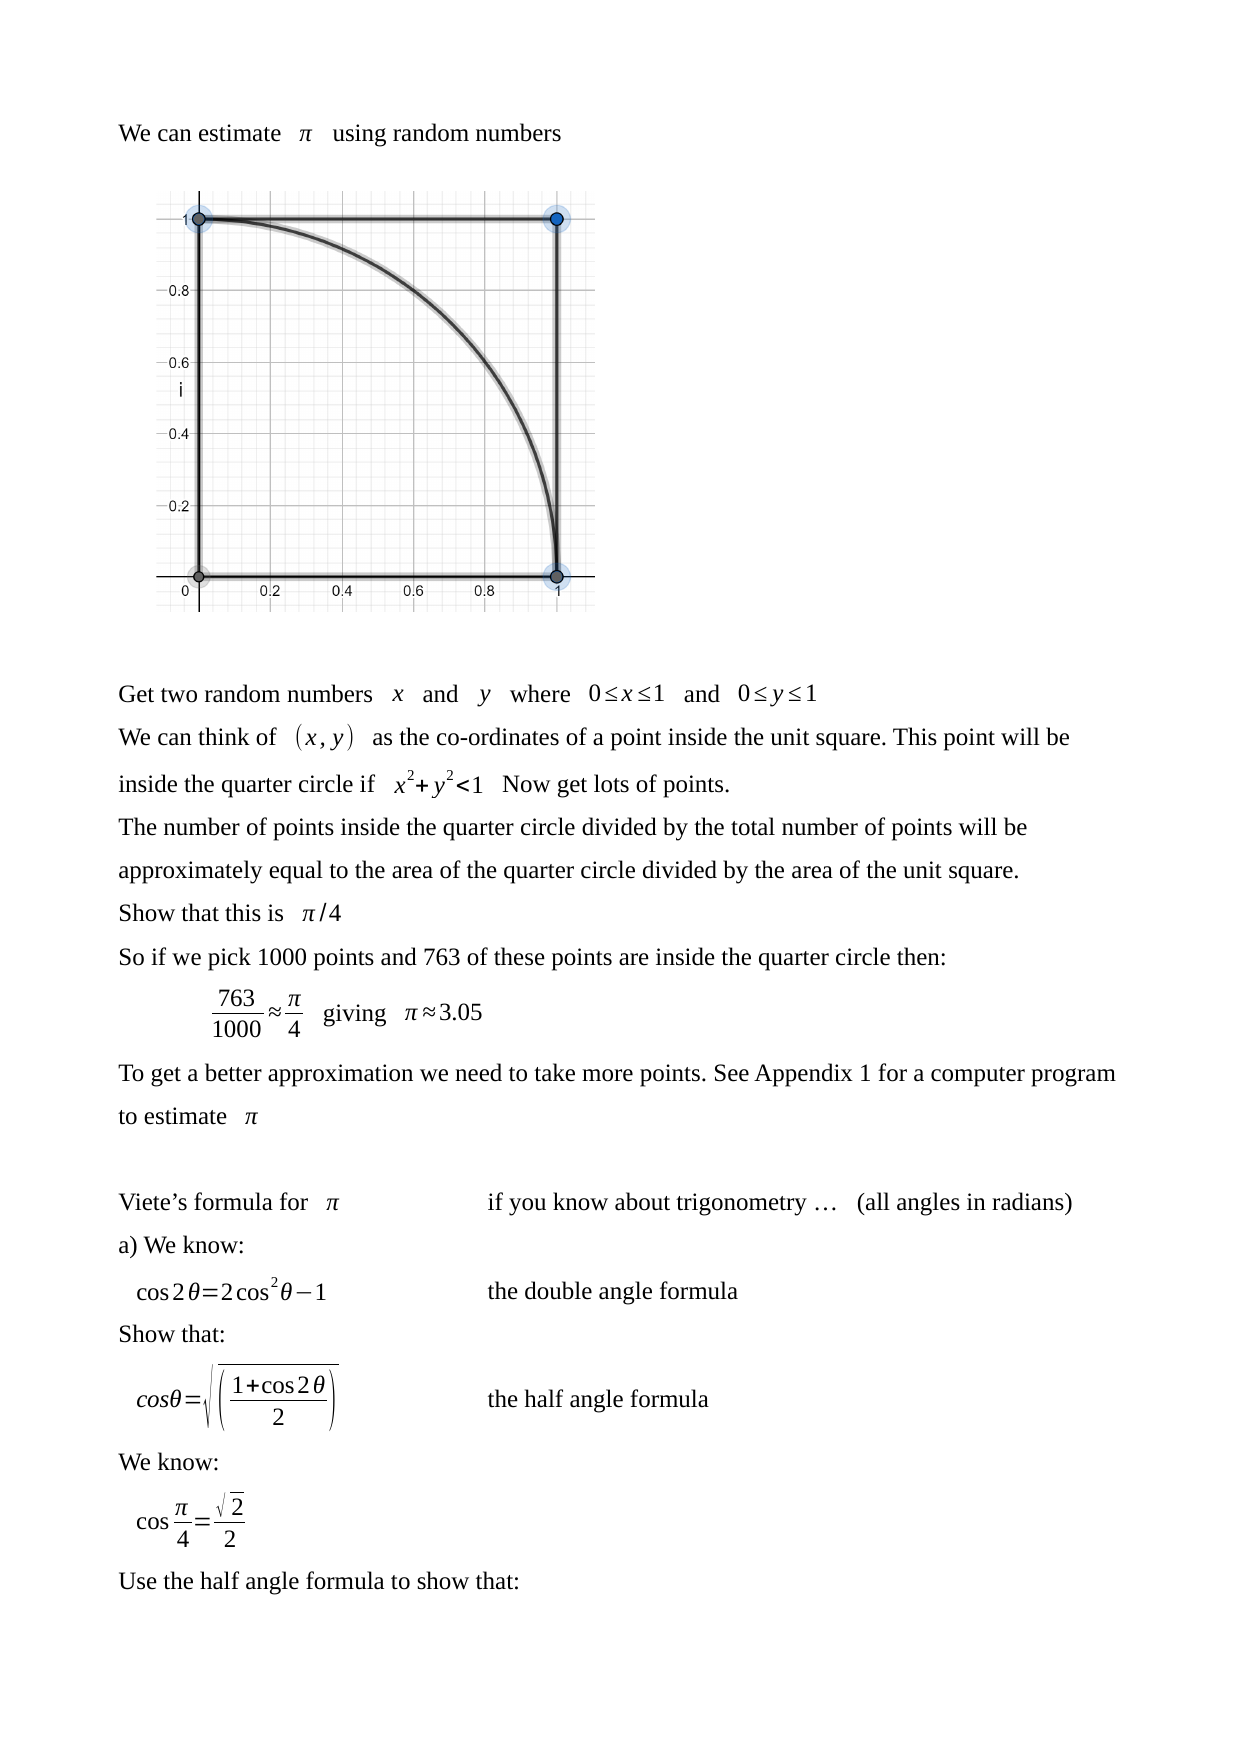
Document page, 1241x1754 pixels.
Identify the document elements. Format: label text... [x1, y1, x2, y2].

text To get a better approximation we need to take more points. See Appendix 1 for a computer program to estimate [118, 1058, 1122, 1130]
text The number of points inside the quarter circle divided by the total number of points will be approximately equal to the area of the quarter circle divided by the area of the unit square. [118, 812, 1122, 884]
text We know: [118, 1447, 1122, 1476]
text Show that: [118, 1319, 1122, 1348]
text We can estimateusing random numbers [118, 118, 1122, 147]
text Show that this is [118, 898, 1122, 927]
text Get two random numbersandwhereand [118, 679, 1122, 707]
text giving [118, 985, 1122, 1044]
text a) We know: [118, 1231, 1122, 1259]
text We can think ofas the co-ordinates of a point inside the unit square. This point will be inside the quarter circle ifNow get lots of points. [118, 722, 1122, 798]
picture [156, 191, 595, 612]
text the double angle formula [118, 1274, 1122, 1305]
text So if we pick 1000 points and 763 of these points are inside the quarter circle then: [118, 942, 1122, 970]
text Use the half angle formula to show that: [118, 1566, 1122, 1595]
text Viete’s formula for if you know about trigonometry … (all angles in radians) [118, 1187, 1122, 1216]
text the half angle formula [118, 1362, 1122, 1433]
